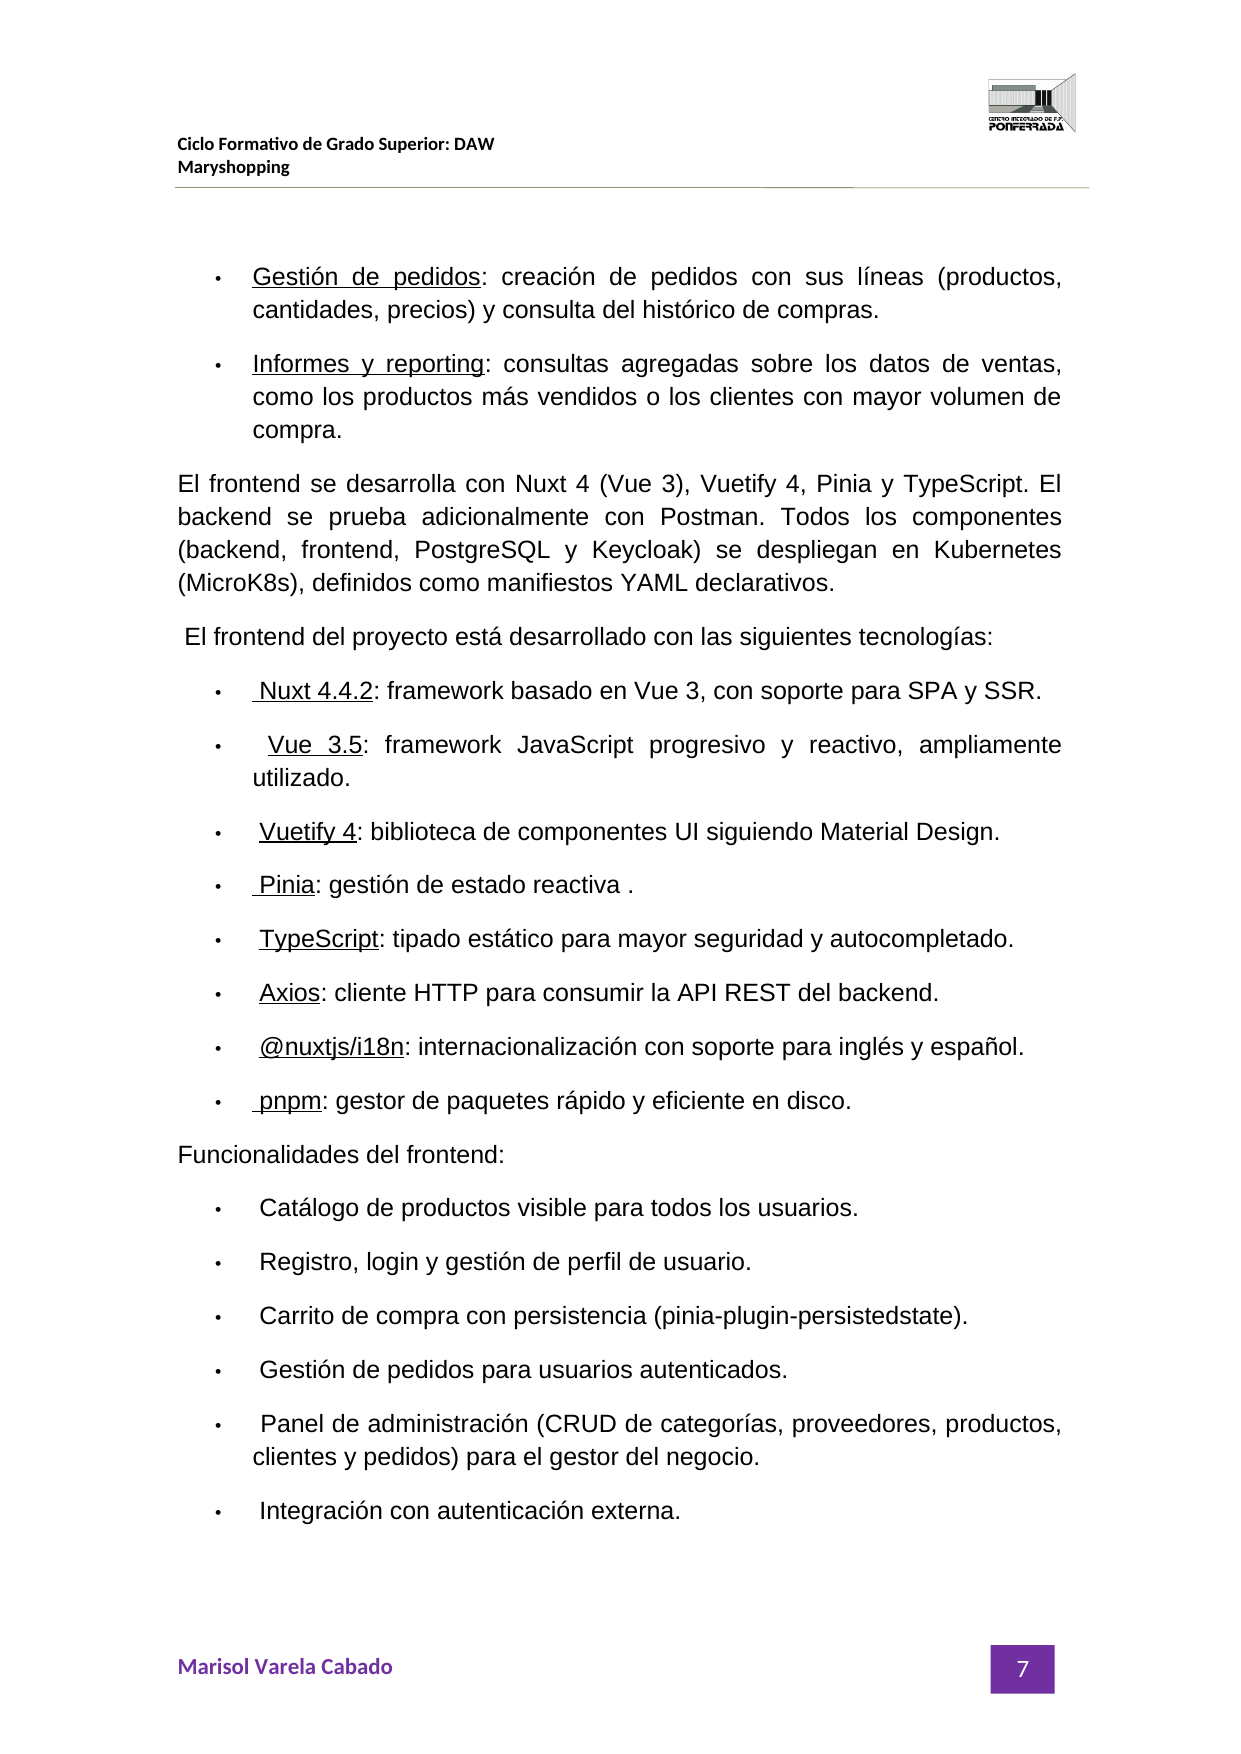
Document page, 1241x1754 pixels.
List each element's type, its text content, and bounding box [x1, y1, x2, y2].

list Informes y reporting: consultas agregadas sobre los datos de ventas, como los productos más vendidos o los clientes con mayor volumen de compra. [215, 349, 1063, 444]
list Catálogo de productos visible para todos los usuarios. [215, 1193, 1063, 1222]
list Gestión de pedidos: creación de pedidos con sus líneas (productos, cantidades, precios) y consulta del histórico de compras. [215, 262, 1063, 324]
list pnpm: gestor de paquetes rápido y eficiente en disco. [215, 1086, 1063, 1114]
list Axios: cliente HTTP para consumir la API REST del backend. [215, 978, 1063, 1007]
list Vuetify 4: biblioteca de componentes UI siguiendo Material Design. [215, 816, 1063, 845]
list Integración con autenticación externa. [215, 1496, 1063, 1524]
list Gestión de pedidos para usuarios autenticados. [215, 1355, 1063, 1384]
text El frontend del proyecto está desarrollado con las siguientes tecnologías: [177, 622, 1063, 651]
list @nuxtjs/i18n: internacionalización con soporte para inglés y español. [215, 1032, 1063, 1061]
list Registro, login y gestión de perfil de usuario. [215, 1247, 1063, 1276]
list Carrito de compra con persistencia (pinia-plugin-persistedstate). [215, 1301, 1063, 1330]
list Panel de administración (CRUD de categorías, proveedores, productos, clientes y pedidos) para el gestor del negocio. [215, 1409, 1063, 1471]
text El frontend se desarrolla con Nuxt 4 (Vue 3), Vuetify 4, Pinia y TypeScript. El backend se prueba adicionalmente con Postman. Todos los componentes (backend, frontend, PostgreSQL y Keycloak) se despliegan en Kubernetes (MicroK8s), definidos como manifiestos YAML declarativos. [177, 469, 1063, 597]
list Nuxt 4.4.2: framework basado en Vue 3, con soporte para SPA y SSR. [215, 676, 1063, 704]
list TypeScript: tipado estático para mayor seguridad y autocompletado. [215, 924, 1063, 953]
text Funcionalidades del frontend: [177, 1139, 1063, 1168]
list Pinia: gestión de estado reactiva . [215, 870, 1063, 899]
list Vue 3.5: framework JavaScript progresivo y reactivo, ampliamente utilizado. [215, 729, 1063, 791]
